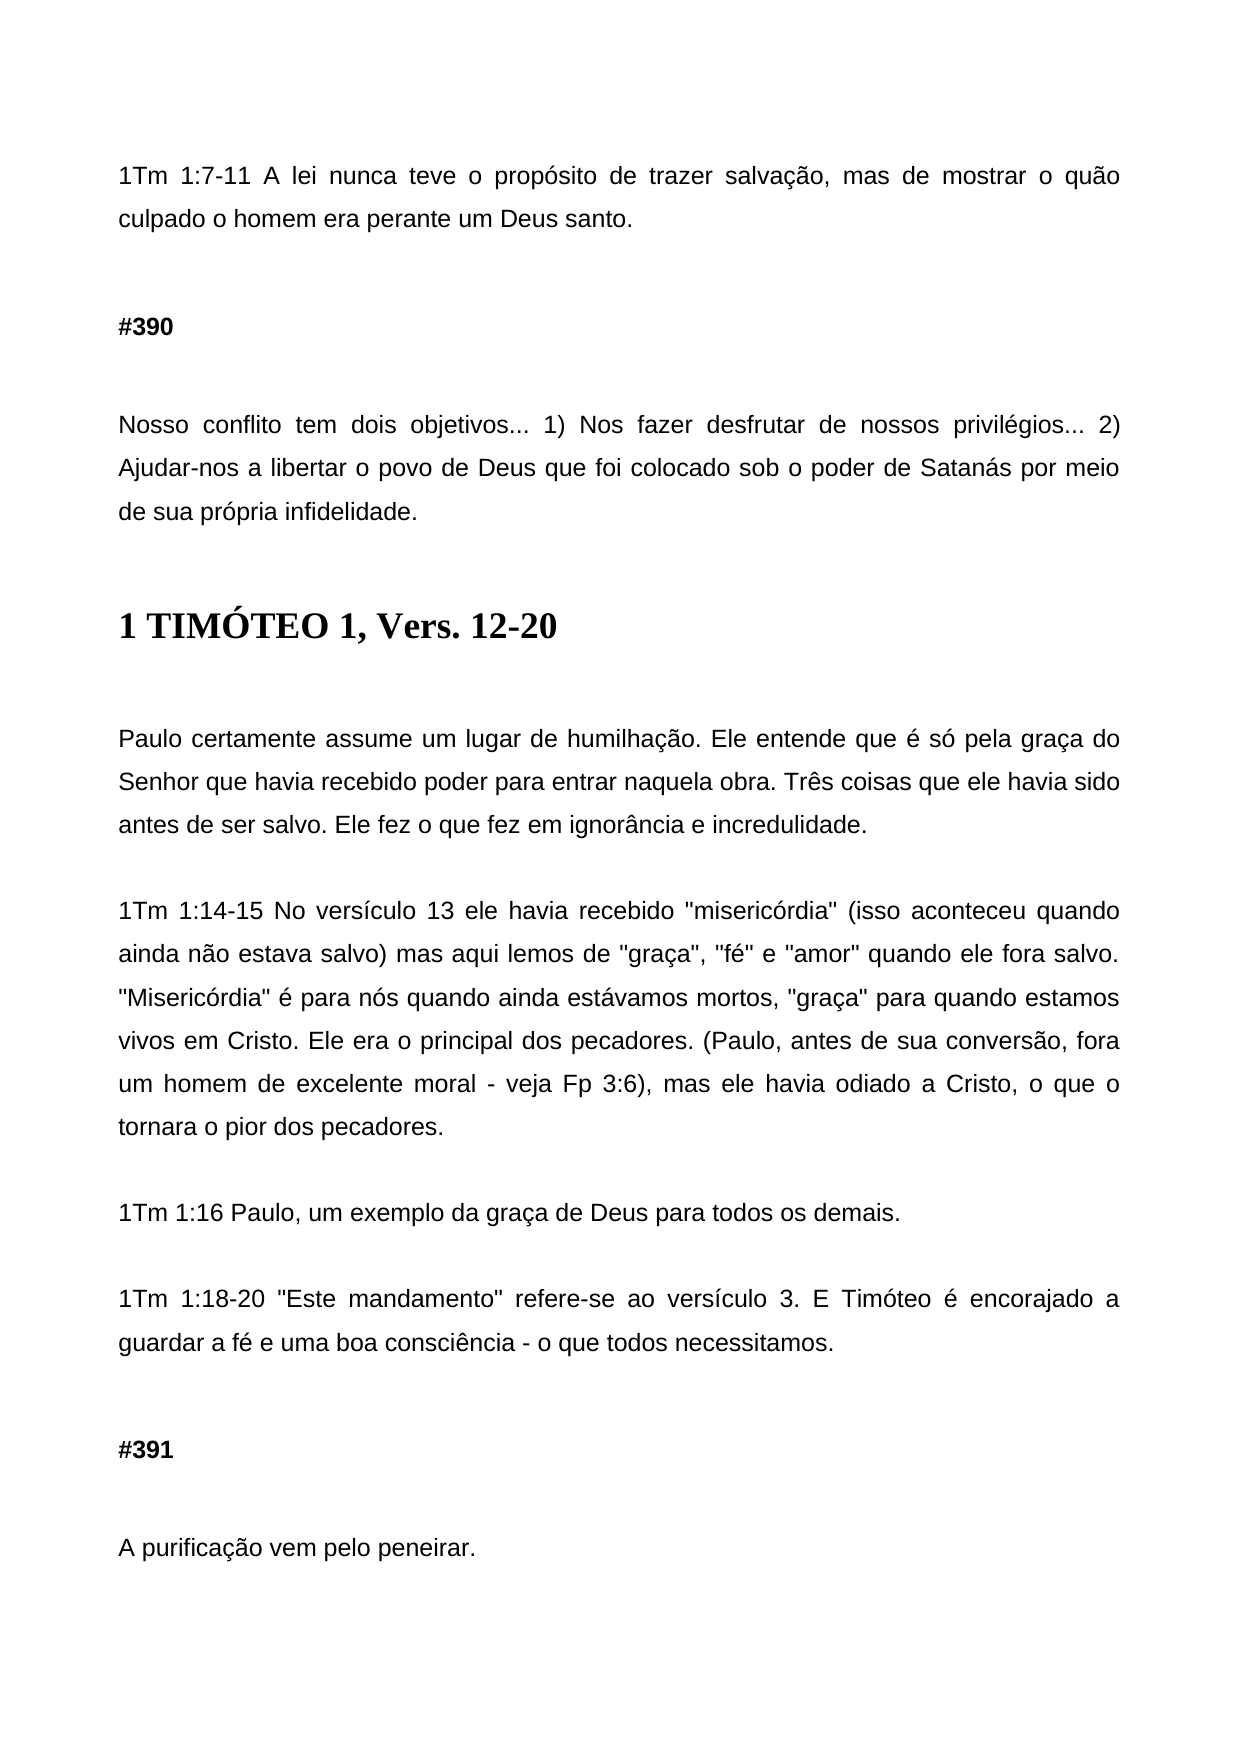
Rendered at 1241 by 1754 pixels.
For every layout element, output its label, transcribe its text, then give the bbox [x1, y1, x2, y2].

text 1Tm 1:14-15 No versículo 13 ele havia recebido "misericórdia" (isso aconteceu quando ainda não estava salvo) mas aqui lemos de "graça", "fé" e "amor" quando ele fora salvo. "Misericórdia" é para nós quando ainda estávamos mortos, "graça" para quando estamos vivos em Cristo. Ele era o principal dos pecadores. (Paulo, antes de sua conversão, fora um homem de excelente moral - veja Fp 3:6), mas ele havia odiado a Cristo, o que o tornara o pior dos pecadores. [118, 896, 1122, 1141]
subtitle 1 TIMÓTEO 1, Vers. 12-20 [118, 603, 1122, 647]
text Nosso conflito tem dois objetivos... 1) Nos fazer desfrutar de nossos privilégios... 2) Ajudar-nos a libertar o povo de Deus que foi colocado sob o poder de Satanás por meio de sua própria infidelidade. [118, 410, 1122, 525]
text 1Tm 1:16 Paulo, um exemplo da graça de Deus para todos os demais. [118, 1198, 1122, 1227]
subtitle #391 [118, 1435, 1122, 1463]
text A purificação vem pelo peneirar. [118, 1533, 1122, 1562]
text Paulo certamente assume um lugar de humilhação. Ele entende que é só pela graça do Senhor que havia recebido poder para entrar naquela obra. Três coisas que ele havia sido antes de ser salvo. Ele fez o que fez em ignorância e incredulidade. [118, 724, 1122, 839]
text 1Tm 1:18-20 "Este mandamento" refere-se ao versículo 3. E Timóteo é encorajado a guardar a fé e uma boa consciência - o que todos necessitamos. [118, 1284, 1122, 1356]
subtitle #390 [118, 311, 1122, 340]
text 1Tm 1:7-11 A lei nunca teve o propósito de trazer salvação, mas de mostrar o quão culpado o homem era perante um Deus santo. [118, 161, 1122, 233]
